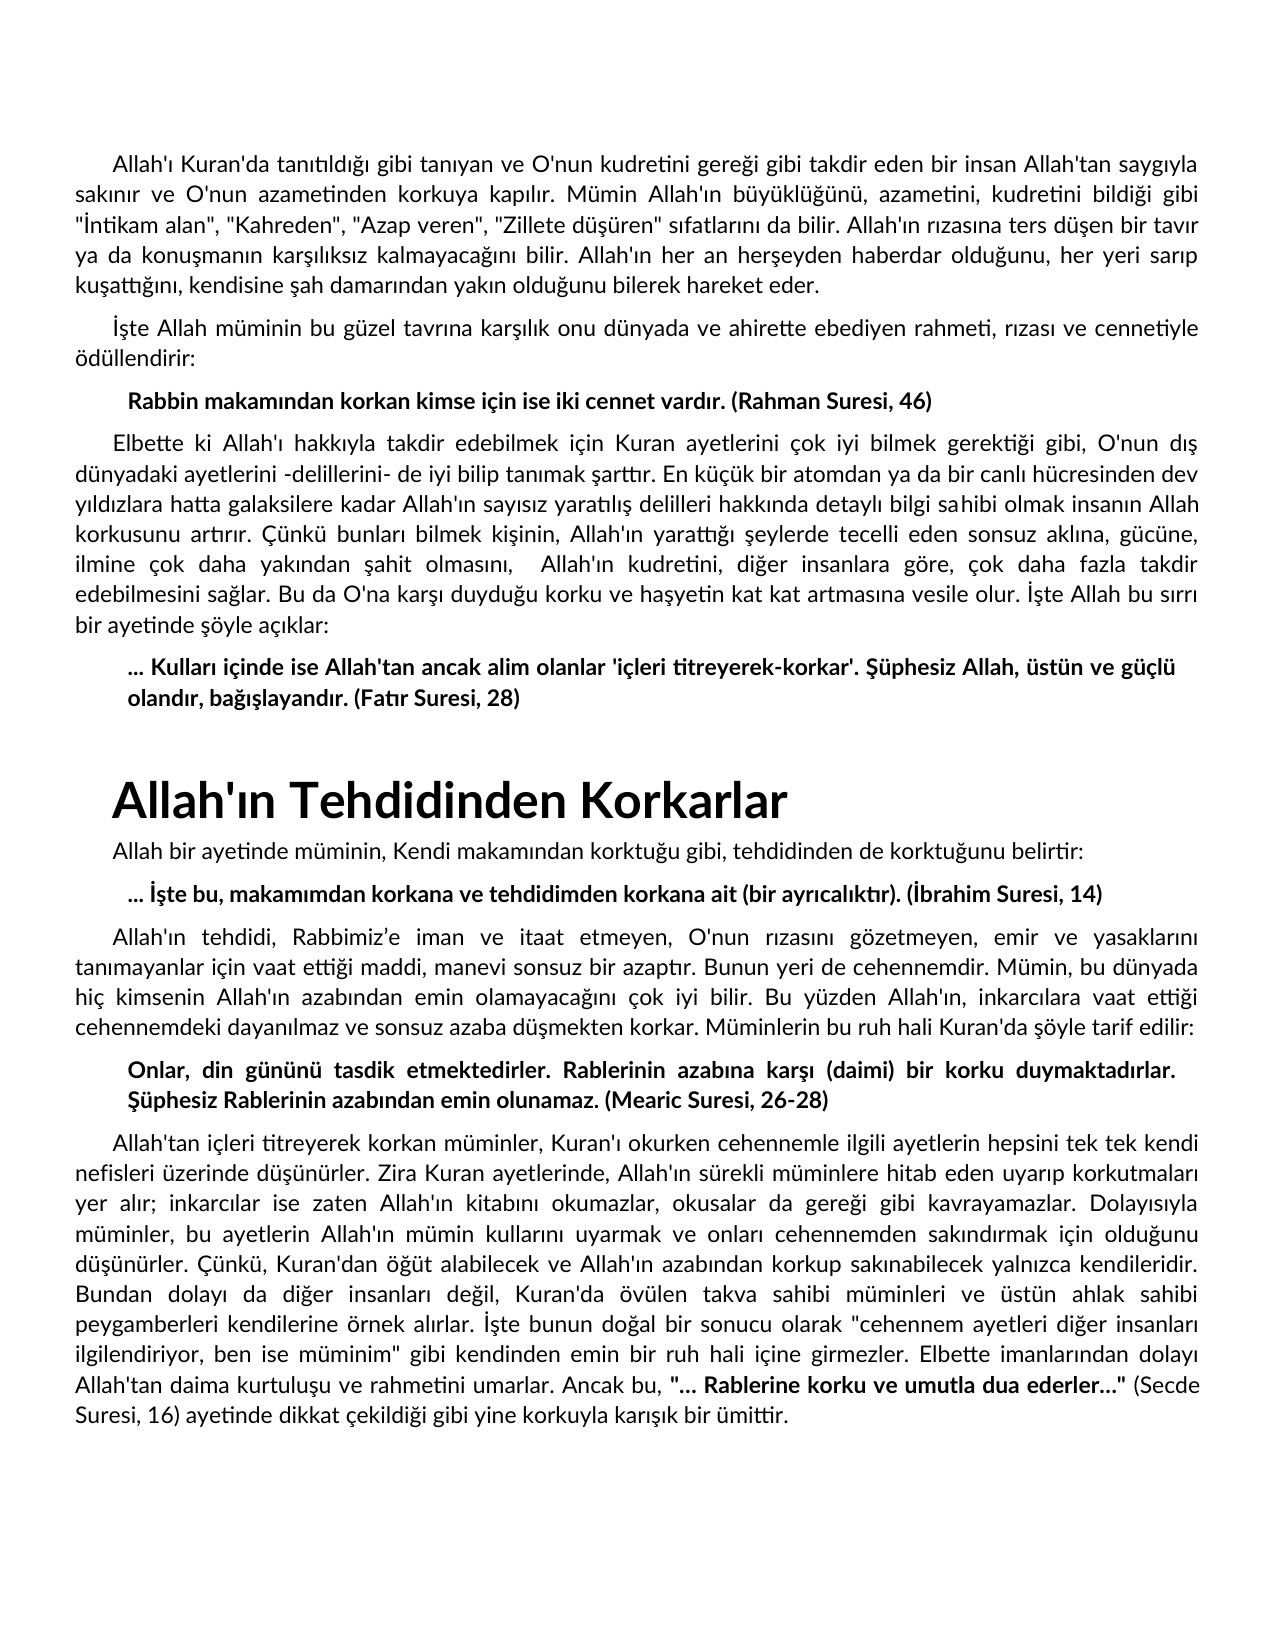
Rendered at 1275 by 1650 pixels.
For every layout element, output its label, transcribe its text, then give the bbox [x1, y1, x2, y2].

subtitle Allah'ın Tehdidinden Korkarlar [112, 769, 1200, 829]
text Elbette ki Allah'ı hakkıyla takdir edebilmek için Kuran ayetlerini çok iyi bilmek gerektiği gibi, O'nun dış dünyadaki ayetlerini -delillerini- de iyi bilip tanımak şarttır. En küçük bir atomdan ya da bir canlı hücresinden dev yıldızlara hatta galaksilere kadar Allah'ın sayısız yaratılış delilleri hakkında detaylı bilgi sahibi olmak insanın Allah korkusunu artırır. Çünkü bunları bilmek kişinin, Allah'ın yarattığı şeylerde tecelli eden sonsuz aklına, gücüne, ilmine çok daha yakından şahit olmasını, Allah'ın kudretini, diğer insanlara göre, çok daha fazla takdir edebilmesini sağlar. Bu da O'na karşı duyduğu korku ve haşyetin kat kat artmasına vesile olur. İşte Allah bu sırrı bir ayetinde şöyle açıklar: [75, 429, 1200, 638]
text Rabbin makamından korkan kimse için ise iki cennet vardır. (Rahman Suresi, 46) [127, 386, 1177, 414]
text Onlar, din gününü tasdik etmektedirler. Rablerinin azabına karşı (daimi) bir korku duymaktadırlar. Şüphesiz Rablerinin azabından emin olunamaz. (Mearic Suresi, 26-28) [127, 1056, 1177, 1113]
text İşte Allah müminin bu güzel tavrına karşılık onu dünyada ve ahirette ebediyen rahmeti, rızası ve cennetiyle ödüllendirir: [75, 313, 1200, 371]
text Allah'ın tehdidi, Rabbimiz’e iman ve itaat etmeyen, O'nun rızasını gözetmeyen, emir ve yasaklarını tanımayanlar için vaat ettiği maddi, manevi sonsuz bir azaptır. Bunun yeri de cehennemdir. Mümin, bu dünyada hiç kimsenin Allah'ın azabından emin olamayacağını çok iyi bilir. Bu yüzden Allah'ın, inkarcılara vaat ettiği cehennemdeki dayanılmaz ve sonsuz azaba düşmekten korkar. Müminlerin bu ruh hali Kuran'da şöyle tarif edilir: [75, 922, 1200, 1041]
text ... Kulları içinde ise Allah'tan ancak alim olanlar 'içleri titreyerek-korkar'. Şüphesiz Allah, üstün ve güçlü olandır, bağışlayandır. (Fatır Suresi, 28) [127, 653, 1177, 711]
text ... İşte bu, makamımdan korkana ve tehdidimden korkana ait (bir ayrıcalıktır). (İbrahim Suresi, 14) [127, 880, 1177, 907]
text Allah'ı Kuran'da tanıtıldığı gibi tanıyan ve O'nun kudretini gereği gibi takdir eden bir insan Allah'tan saygıyla sakınır ve O'nun azametinden korkuya kapılır. Mümin Allah'ın büyüklüğünü, azametini, kudretini bildiği gibi "İntikam alan", "Kahreden", "Azap veren", "Zillete düşüren" sıfatlarını da bilir. Allah'ın rızasına ters düşen bir tavır ya da konuşmanın karşılıksız kalmayacağını bilir. Allah'ın her an herşeyden haberdar olduğunu, her yeri sarıp kuşattığını, kendisine şah damarından yakın olduğunu bilerek hareket eder. [75, 150, 1200, 298]
text Allah bir ayetinde müminin, Kendi makamından korktuğu gibi, tehdidinden de korktuğunu belirtir: [75, 837, 1200, 864]
text Allah'tan içleri titreyerek korkan müminler, Kuran'ı okurken cehennemle ilgili ayetlerin hepsini tek tek kendi nefisleri üzerinde düşünürler. Zira Kuran ayetlerinde, Allah'ın sürekli müminlere hitab eden uyarıp korkutmaları yer alır; inkarcılar ise zaten Allah'ın kitabını okumazlar, okusalar da gereği gibi kavrayamazlar. Dolayısıyla müminler, bu ayetlerin Allah'ın mümin kullarını uyarmak ve onları cehennemden sakındırmak için olduğunu düşünürler. Çünkü, Kuran'dan öğüt alabilecek ve Allah'ın azabından korkup sakınabilecek yalnızca kendileridir. Bundan dolayı da diğer insanları değil, Kuran'da övülen takva sahibi müminleri ve üstün ahlak sahibi peygamberleri kendilerine örnek alırlar. İşte bunun doğal bir sonucu olarak "cehennem ayetleri diğer insanları ilgilendiriyor, ben ise müminim" gibi kendinden emin bir ruh hali içine girmezler. Elbette imanlarından dolayı Allah'tan daima kurtuluşu ve rahmetini umarlar. Ancak bu, "… Rablerine korku ve umutla dua ederler…" (Secde Suresi, 16) ayetinde dikkat çekildiği gibi yine korkuyla karışık bir ümittir. [75, 1129, 1200, 1428]
